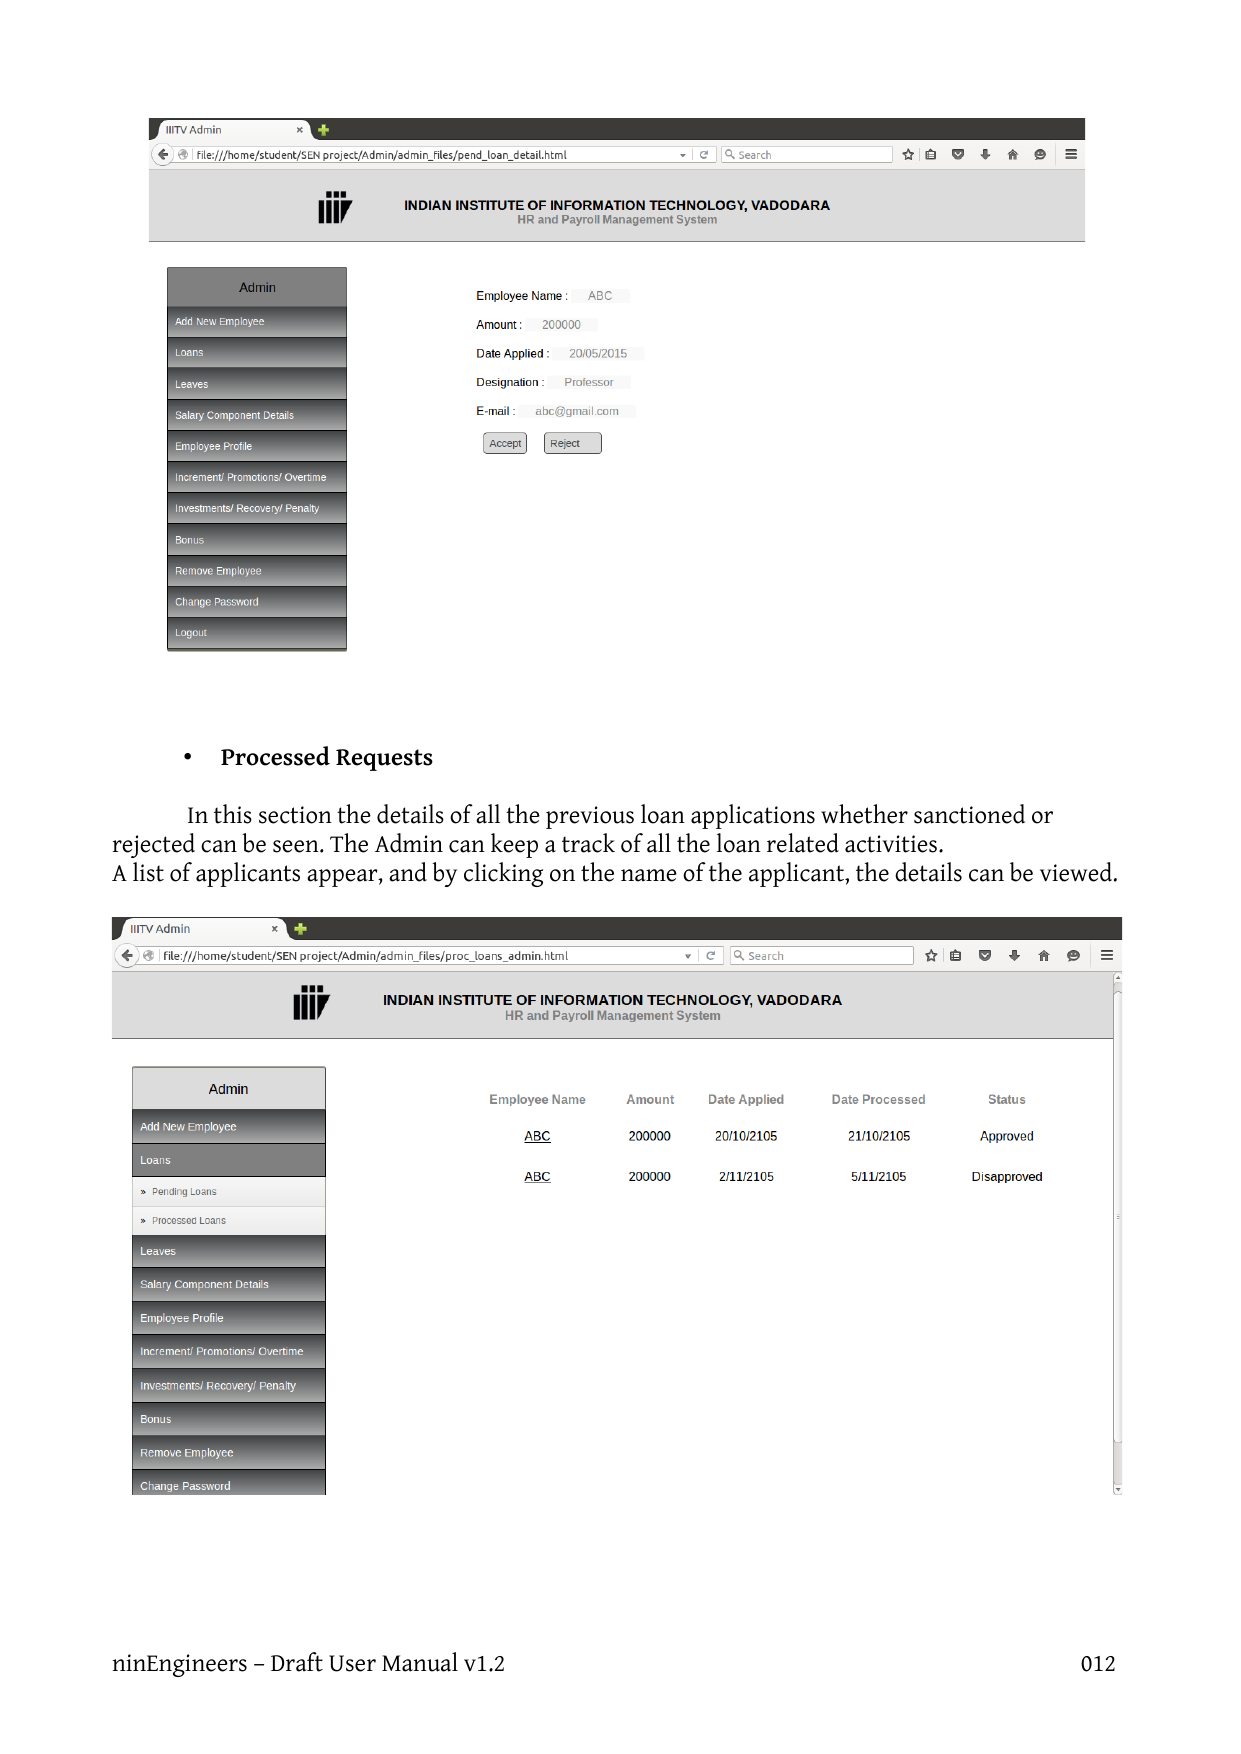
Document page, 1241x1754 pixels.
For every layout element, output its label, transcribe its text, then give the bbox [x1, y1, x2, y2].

list Processed Requests [183, 743, 1122, 772]
text A list of applicants appear, and by clicking on the name of the applicant, the details can be viewed. [112, 859, 1122, 888]
picture [111, 917, 1123, 1495]
picture [148, 118, 1085, 654]
text In this section the details of all the previous loan applications whether sanctioned or rejected can be seen. The Admin can keep a track of all the loan related activities. [112, 801, 1122, 859]
